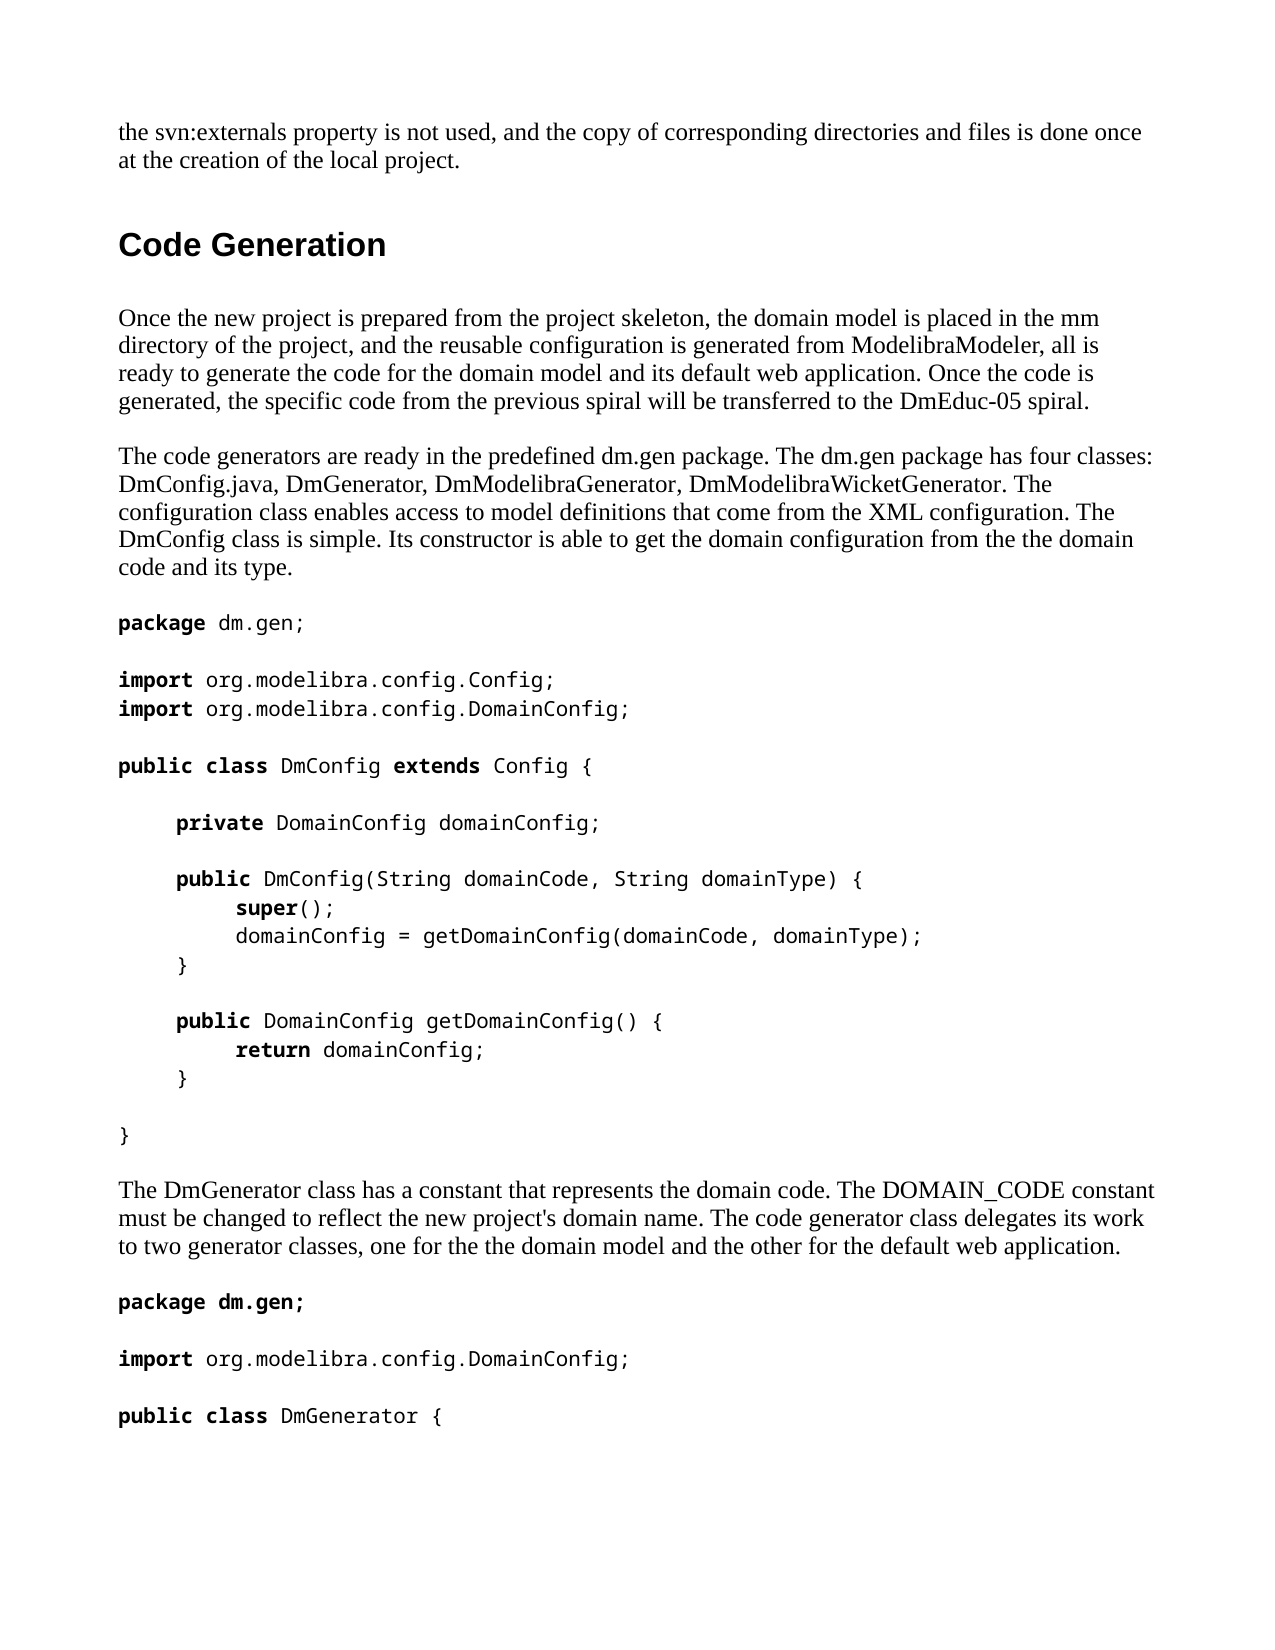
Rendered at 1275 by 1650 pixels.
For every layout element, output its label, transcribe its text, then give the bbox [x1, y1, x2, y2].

text import org.modelibra.config.Config; [118, 665, 1157, 694]
subtitle Code Generation [118, 226, 1157, 263]
text return domainConfig; [118, 1035, 1157, 1063]
text public class DmConfig extends Config { [118, 751, 1157, 779]
text Once the new project is prepared from the project skeleton, the domain model is placed in the mm directory of the project, and the reusable configuration is generated from ModelibraModeler, all is ready to generate the code for the domain model and its default web application. Once the code is generated, the specific code from the previous spiral will be transferred to the DmEduc-05 spiral. [118, 304, 1157, 414]
text domainConfig = getDomainConfig(domainCode, domainType); [118, 921, 1157, 950]
text } [118, 950, 1157, 978]
text private DomainConfig domainConfig; [118, 808, 1157, 836]
text public DomainConfig getDomainConfig() { [118, 1007, 1157, 1035]
text package dm.gen; [118, 608, 1157, 637]
text The DmGenerator class has a constant that represents the domain code. The DOMAIN_CODE constant must be changed to reflect the new project's domain name. The code generator class delegates its work to two generator classes, one for the the domain model and the other for the default web application. [118, 1177, 1157, 1260]
text public class DmGenerator { [118, 1401, 1157, 1429]
text The code generators are ready in the predefined dm.gen package. The dm.gen package has four classes: DmConfig.java, DmGenerator, DmModelibraGenerator, DmModelibraWicketGenerator. The configuration class enables access to model definitions that come from the XML configuration. The DmConfig class is simple. Its constructor is able to get the domain configuration from the the domain code and its type. [118, 442, 1157, 581]
text super(); [118, 893, 1157, 921]
text } [118, 1120, 1157, 1149]
text } [118, 1063, 1157, 1092]
text import org.modelibra.config.DomainConfig; [118, 694, 1157, 722]
text import org.modelibra.config.DomainConfig; [118, 1344, 1157, 1373]
text package dm.gen; [118, 1287, 1157, 1316]
text public DmConfig(String domainCode, String domainType) { [118, 864, 1157, 893]
text the svn:externals property is not used, and the copy of corresponding directories and files is done once at the creation of the local project. [118, 118, 1157, 173]
